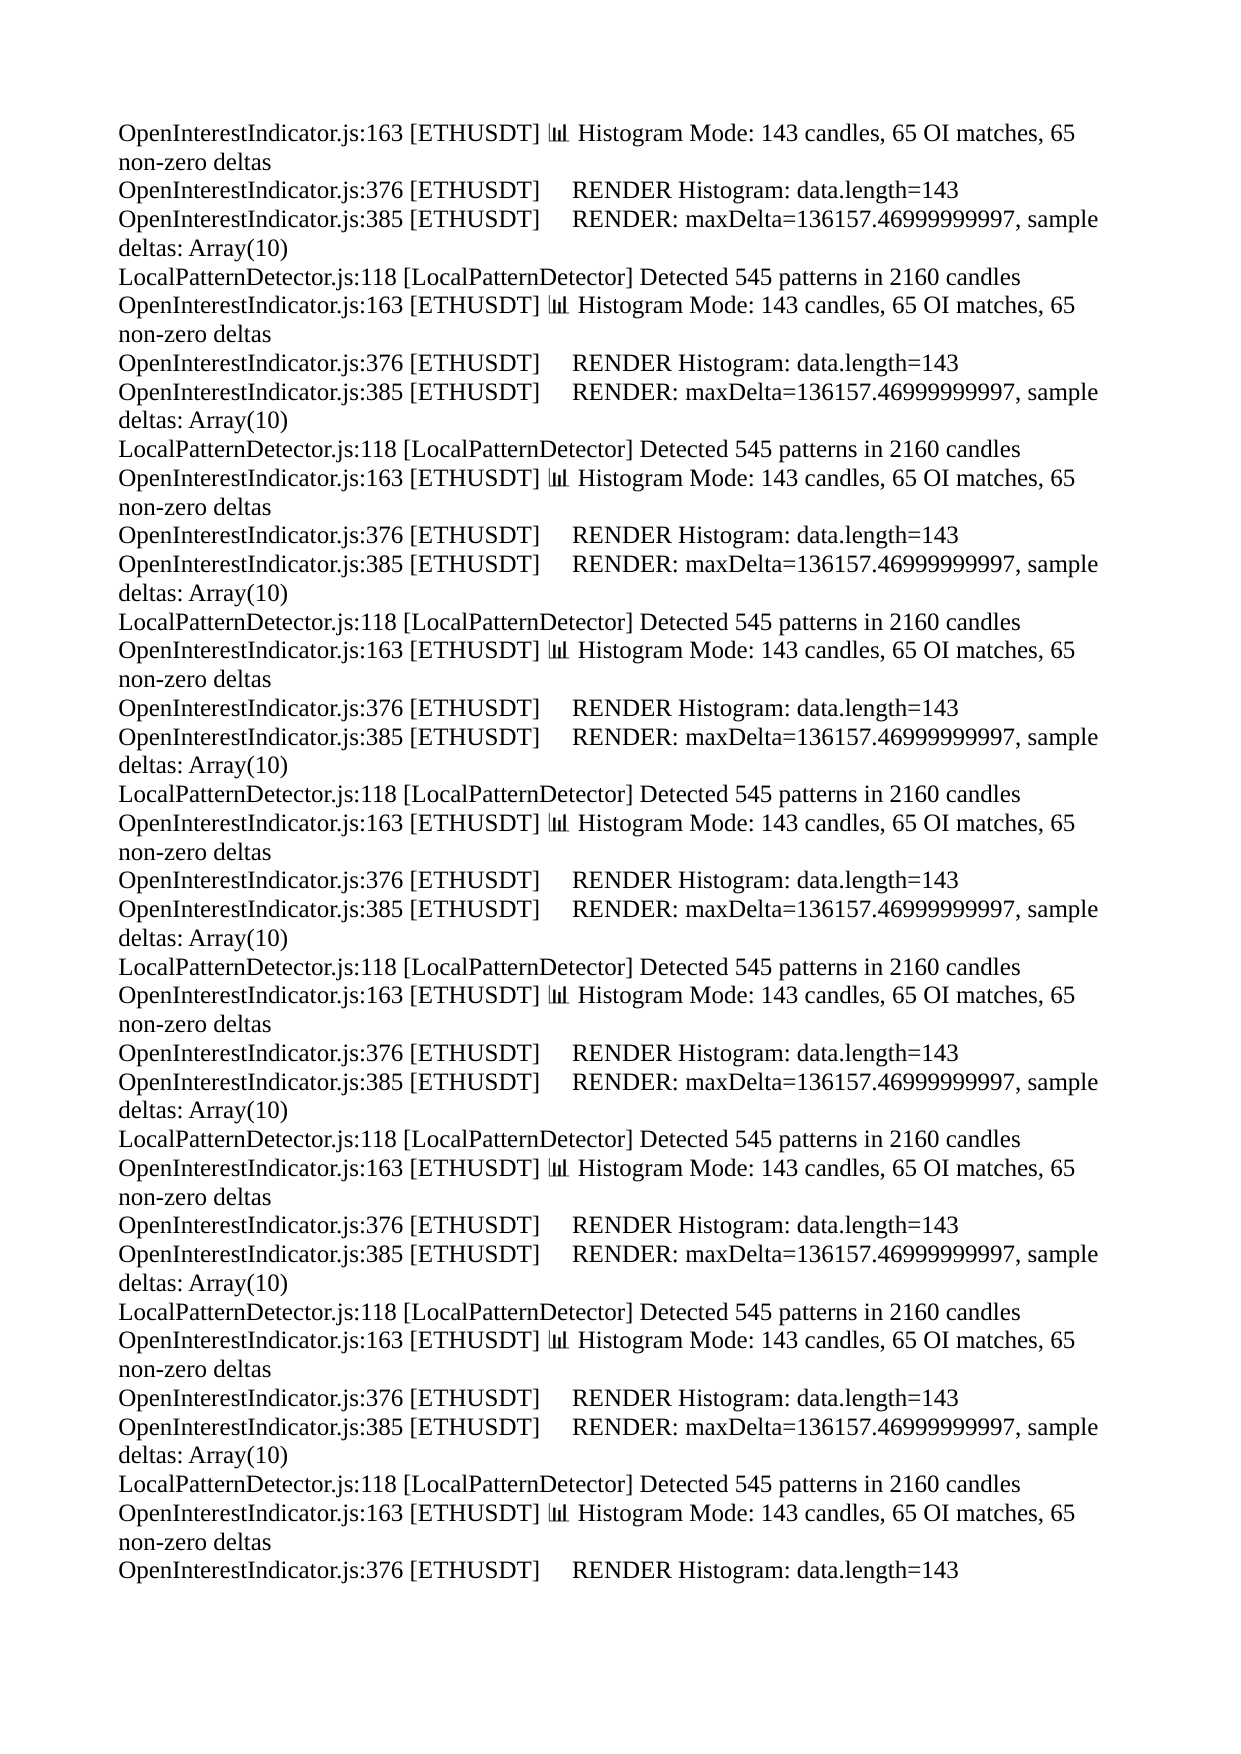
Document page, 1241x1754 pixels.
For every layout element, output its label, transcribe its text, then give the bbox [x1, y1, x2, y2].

text LocalPatternDetector.js:118 [LocalPatternDetector] Detected 545 patterns in 2160 candles [118, 1469, 1122, 1498]
text OpenInterestIndicator.js:376 [ETHUSDT] 🎨 RENDER Histogram: data.length=143 [118, 1556, 1122, 1584]
text OpenInterestIndicator.js:376 [ETHUSDT] 🎨 RENDER Histogram: data.length=143 [118, 693, 1122, 722]
text OpenInterestIndicator.js:376 [ETHUSDT] 🎨 RENDER Histogram: data.length=143 [118, 348, 1122, 377]
text LocalPatternDetector.js:118 [LocalPatternDetector] Detected 545 patterns in 2160 candles [118, 1297, 1122, 1326]
text OpenInterestIndicator.js:163 [ETHUSDT] 📊 Histogram Mode: 143 candles, 65 OI matches, 65 non-zero deltas [118, 463, 1122, 521]
text OpenInterestIndicator.js:163 [ETHUSDT] 📊 Histogram Mode: 143 candles, 65 OI matches, 65 non-zero deltas [118, 118, 1122, 176]
text OpenInterestIndicator.js:385 [ETHUSDT] 🎨 RENDER: maxDelta=136157.46999999997, sample deltas: Array(10) [118, 549, 1122, 607]
text OpenInterestIndicator.js:163 [ETHUSDT] 📊 Histogram Mode: 143 candles, 65 OI matches, 65 non-zero deltas [118, 1326, 1122, 1383]
text OpenInterestIndicator.js:163 [ETHUSDT] 📊 Histogram Mode: 143 candles, 65 OI matches, 65 non-zero deltas [118, 1153, 1122, 1211]
text OpenInterestIndicator.js:163 [ETHUSDT] 📊 Histogram Mode: 143 candles, 65 OI matches, 65 non-zero deltas [118, 981, 1122, 1038]
text OpenInterestIndicator.js:385 [ETHUSDT] 🎨 RENDER: maxDelta=136157.46999999997, sample deltas: Array(10) [118, 377, 1122, 434]
text OpenInterestIndicator.js:376 [ETHUSDT] 🎨 RENDER Histogram: data.length=143 [118, 176, 1122, 204]
text OpenInterestIndicator.js:163 [ETHUSDT] 📊 Histogram Mode: 143 candles, 65 OI matches, 65 non-zero deltas [118, 636, 1122, 693]
text OpenInterestIndicator.js:163 [ETHUSDT] 📊 Histogram Mode: 143 candles, 65 OI matches, 65 non-zero deltas [118, 1498, 1122, 1556]
text LocalPatternDetector.js:118 [LocalPatternDetector] Detected 545 patterns in 2160 candles [118, 607, 1122, 636]
text OpenInterestIndicator.js:385 [ETHUSDT] 🎨 RENDER: maxDelta=136157.46999999997, sample deltas: Array(10) [118, 722, 1122, 779]
text OpenInterestIndicator.js:376 [ETHUSDT] 🎨 RENDER Histogram: data.length=143 [118, 866, 1122, 894]
text OpenInterestIndicator.js:163 [ETHUSDT] 📊 Histogram Mode: 143 candles, 65 OI matches, 65 non-zero deltas [118, 808, 1122, 866]
text OpenInterestIndicator.js:376 [ETHUSDT] 🎨 RENDER Histogram: data.length=143 [118, 1038, 1122, 1067]
text OpenInterestIndicator.js:376 [ETHUSDT] 🎨 RENDER Histogram: data.length=143 [118, 1383, 1122, 1412]
text LocalPatternDetector.js:118 [LocalPatternDetector] Detected 545 patterns in 2160 candles [118, 262, 1122, 291]
text OpenInterestIndicator.js:385 [ETHUSDT] 🎨 RENDER: maxDelta=136157.46999999997, sample deltas: Array(10) [118, 1067, 1122, 1124]
text OpenInterestIndicator.js:163 [ETHUSDT] 📊 Histogram Mode: 143 candles, 65 OI matches, 65 non-zero deltas [118, 291, 1122, 348]
text LocalPatternDetector.js:118 [LocalPatternDetector] Detected 545 patterns in 2160 candles [118, 779, 1122, 808]
text LocalPatternDetector.js:118 [LocalPatternDetector] Detected 545 patterns in 2160 candles [118, 434, 1122, 463]
text OpenInterestIndicator.js:376 [ETHUSDT] 🎨 RENDER Histogram: data.length=143 [118, 521, 1122, 549]
text OpenInterestIndicator.js:385 [ETHUSDT] 🎨 RENDER: maxDelta=136157.46999999997, sample deltas: Array(10) [118, 204, 1122, 262]
text OpenInterestIndicator.js:385 [ETHUSDT] 🎨 RENDER: maxDelta=136157.46999999997, sample deltas: Array(10) [118, 1239, 1122, 1297]
text LocalPatternDetector.js:118 [LocalPatternDetector] Detected 545 patterns in 2160 candles [118, 1124, 1122, 1153]
text OpenInterestIndicator.js:385 [ETHUSDT] 🎨 RENDER: maxDelta=136157.46999999997, sample deltas: Array(10) [118, 894, 1122, 952]
text OpenInterestIndicator.js:376 [ETHUSDT] 🎨 RENDER Histogram: data.length=143 [118, 1211, 1122, 1239]
text OpenInterestIndicator.js:385 [ETHUSDT] 🎨 RENDER: maxDelta=136157.46999999997, sample deltas: Array(10) [118, 1412, 1122, 1469]
text LocalPatternDetector.js:118 [LocalPatternDetector] Detected 545 patterns in 2160 candles [118, 952, 1122, 981]
